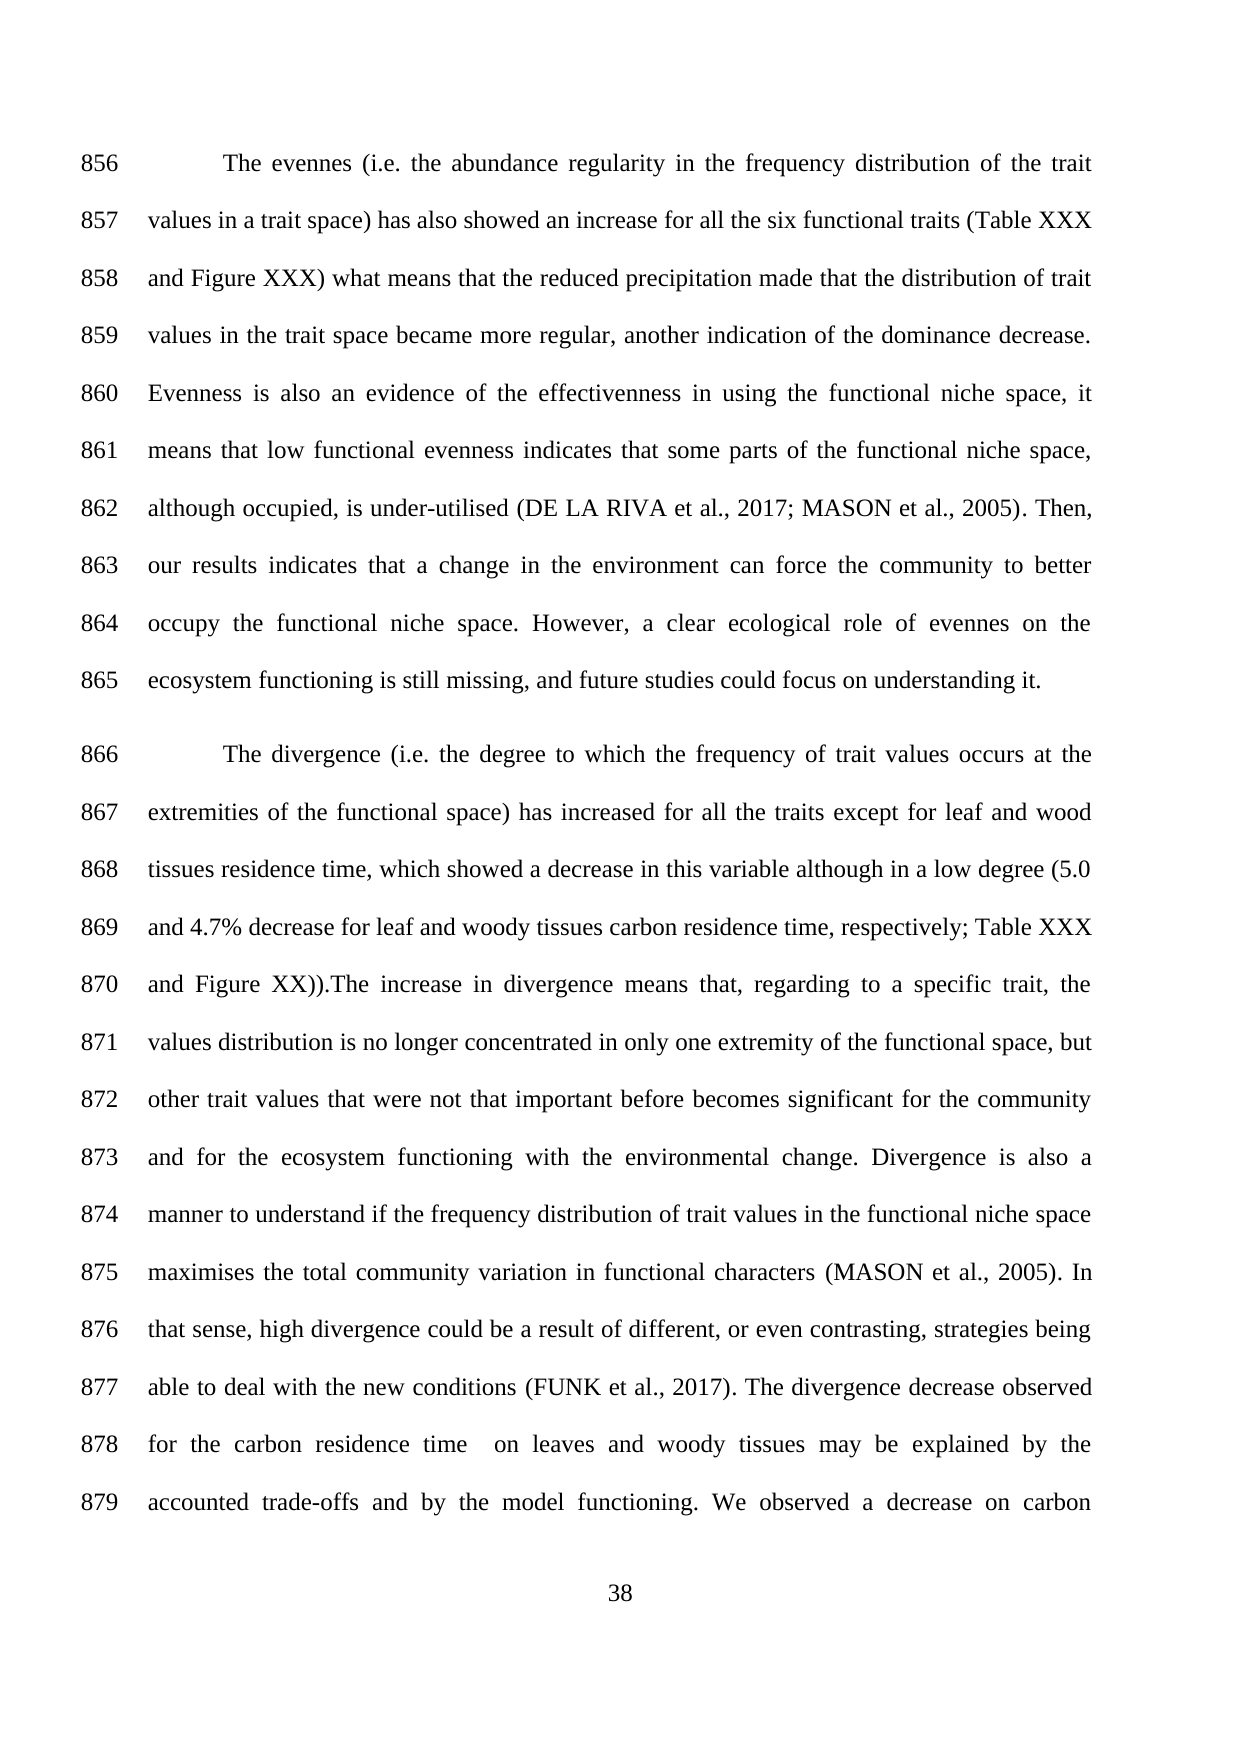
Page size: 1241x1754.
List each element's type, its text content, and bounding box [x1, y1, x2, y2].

text The evennes (i.e. the abundance regularity in the frequency distribution of the trait values in a trait space) has also showed an increase for all the six functional traits (Table XXX and Figure XXX) what means that the reduced precipitation made that the distribution of trait values in the trait space became more regular, another indication of the dominance decrease. Evenness is also an evidence of the effectivenness in using the functional niche space, it means that low functional evenness indicates that some parts of the functional niche space, although occupied, is under-utilised (DE LA RIVA et al., 2017; MASON et al., 2005)⁠. Then, our results indicates that a change in the environment can force the community to better occupy the functional niche space. However, a clear ecological role of evennes on the ecosystem functioning is still missing, and future studies could focus on understanding it. [148, 148, 1093, 694]
text The divergence (i.e. the degree to which the frequency of trait values occurs at the extremities of the functional space) has increased for all the traits except for leaf and wood tissues residence time, which showed a decrease in this variable although in a low degree (5.0 and 4.7% decrease for leaf and woody tissues carbon residence time, respectively; Table XXX and Figure XX)).The increase in divergence means that, regarding to a specific trait, the values distribution is no longer concentrated in only one extremity of the functional space, but other trait values that were not that important before becomes significant for the community and for the ecosystem functioning with the environmental change. Divergence is also a manner to understand if the frequency distribution of trait values in the functional niche space maximises the total community variation in functional characters (MASON et al., 2005)⁠. In that sense, high divergence could be a result of different, or even contrasting, strategies being able to deal with the new conditions (FUNK et al., 2017)⁠. The divergence decrease observed for the carbon residence time on leaves and woody tissues may be explained by the accounted trade-offs and by the model functioning. We observed a decrease on carbon [148, 739, 1093, 1516]
